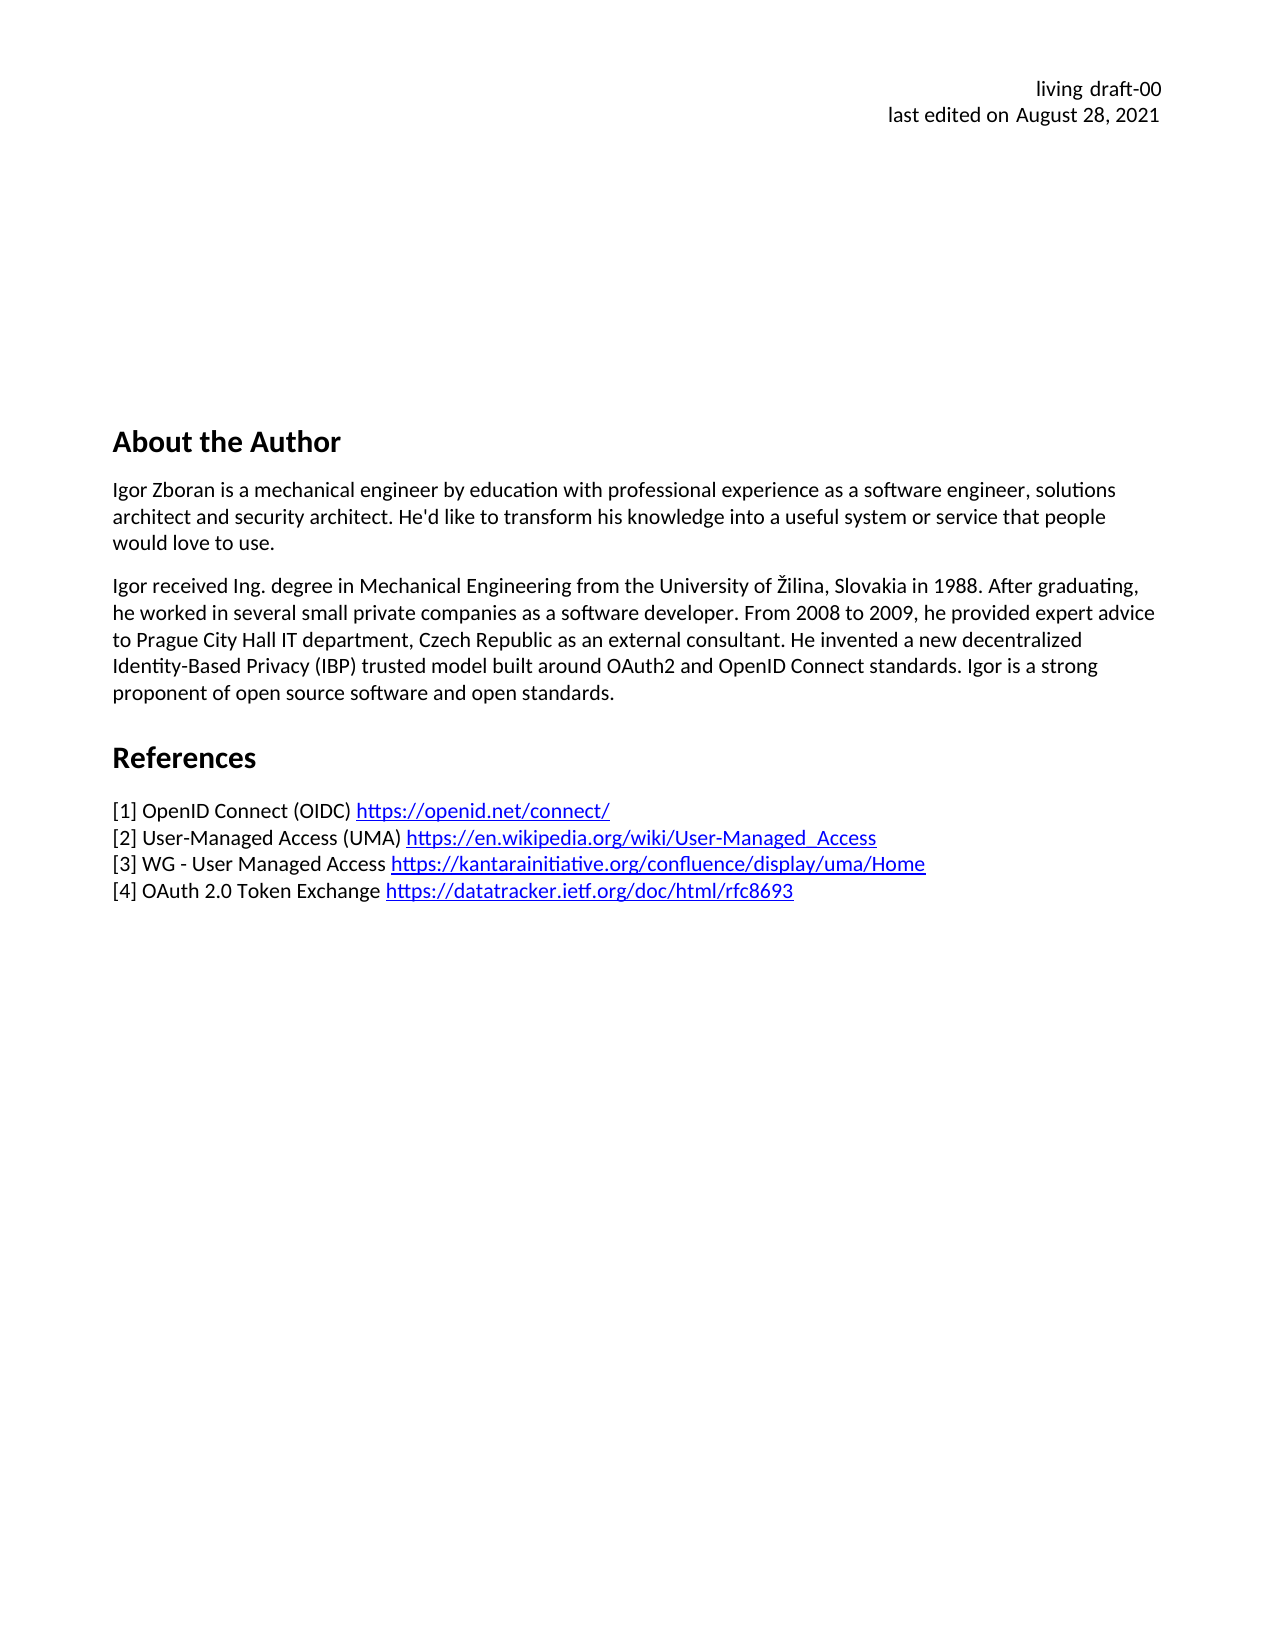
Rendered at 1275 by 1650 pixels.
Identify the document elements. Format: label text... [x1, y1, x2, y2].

text [4] OAuth 2.0 Token Exchange https://datatracker.ietf.org/doc/html/rfc8693 [112, 877, 1162, 904]
text About the Author [112, 422, 1162, 460]
text [3] WG - User Managed Access https://kantarainitiative.org/confluence/display/uma/Home [112, 850, 1162, 877]
text Igor received Ing. degree in Mechanical Engineering from the University of Žilina, Slovakia in 1988. After graduating, he worked in several small private companies as a software developer. From 2008 to 2009, he provided expert advice to Prague City Hall IT department, Czech Republic as an external consultant. He invented a new decentralized Identity-Based Privacy (IBP) trusted model built around OAuth2 and OpenID Connect standards. Igor is a strong proponent of open source software and open standards. [112, 572, 1162, 706]
text Igor Zboran is a mechanical engineer by education with professional experience as a software engineer, solutions architect and security architect. He'd like to transform his knowledge into a useful system or service that people would love to use. [112, 476, 1162, 556]
text References [112, 738, 1162, 776]
text [1] OpenID Connect (OIDC) https://openid.net/connect/ [112, 797, 1162, 824]
text [2] User-Managed Access (UMA) https://en.wikipedia.org/wiki/User-Managed_Access [112, 824, 1162, 850]
